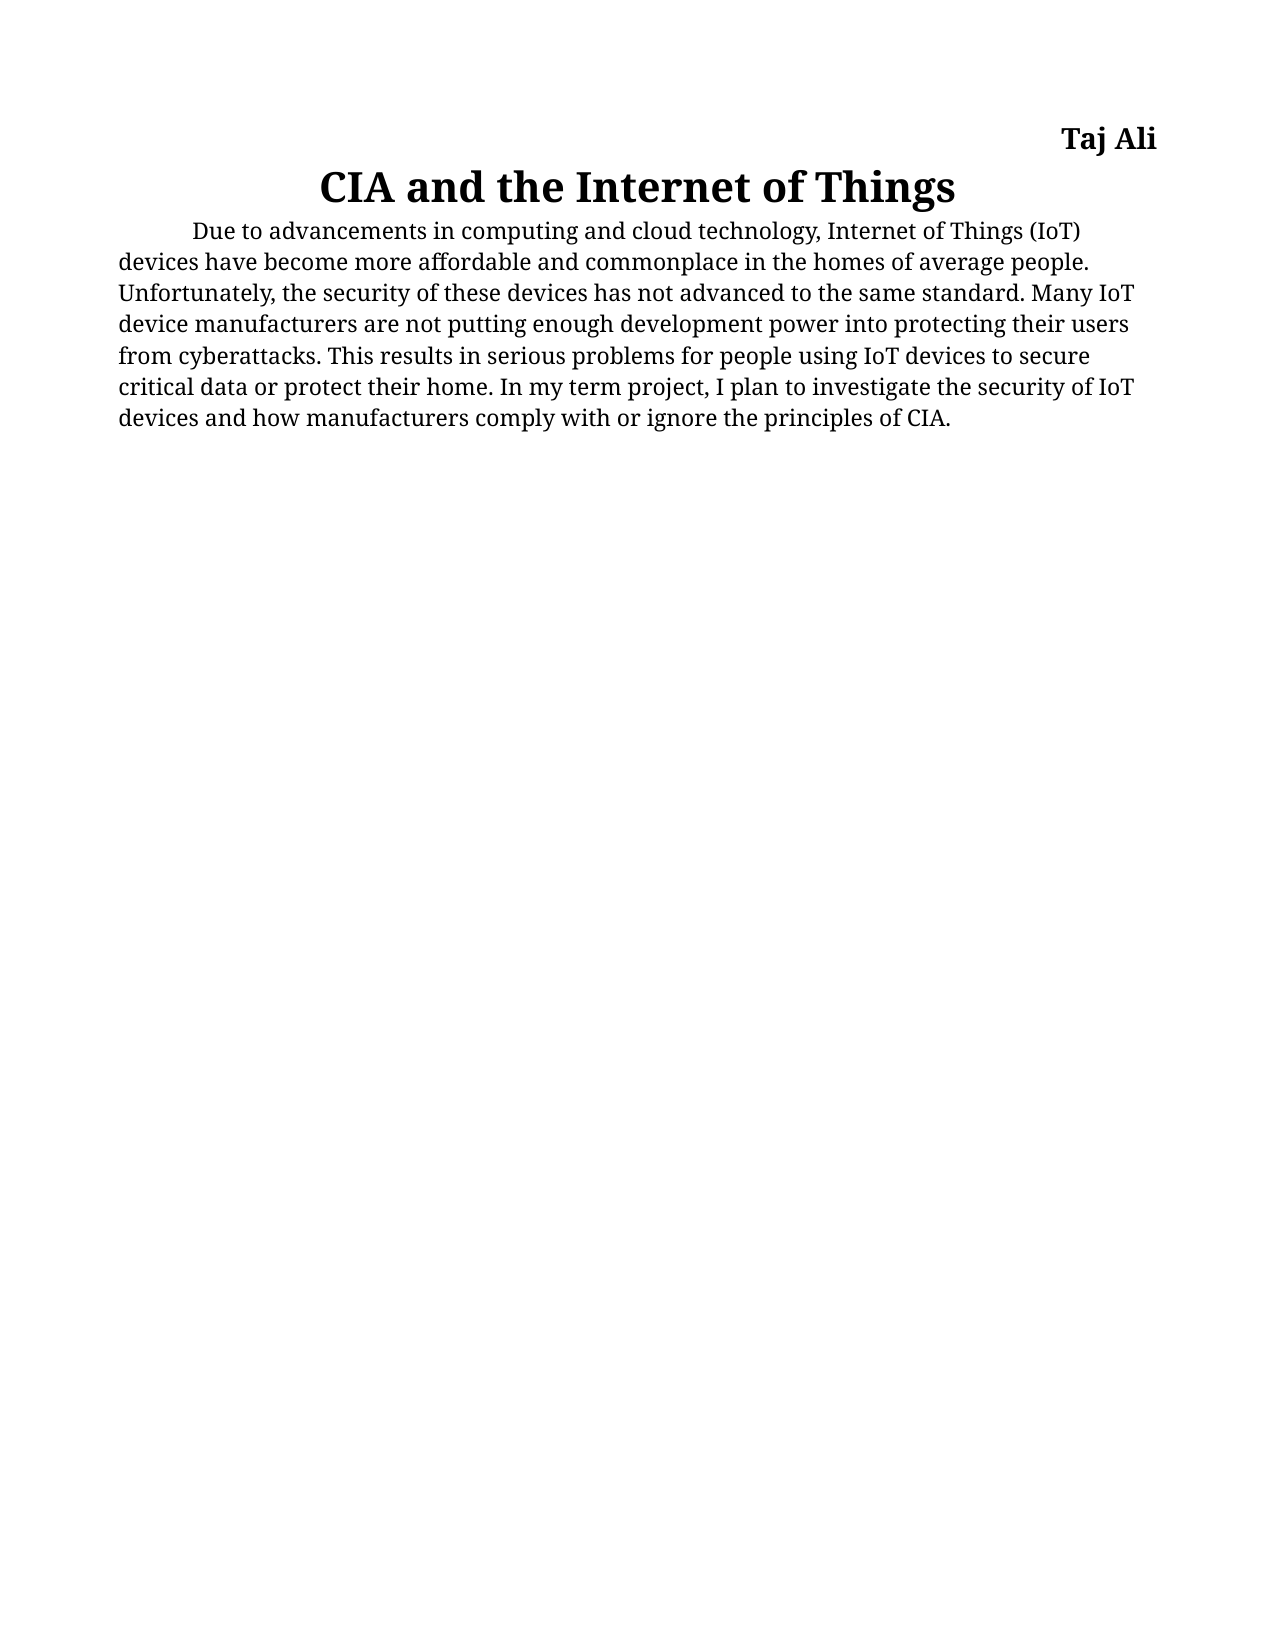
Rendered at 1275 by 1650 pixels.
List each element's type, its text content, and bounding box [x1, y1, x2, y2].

text Due to advancements in computing and cloud technology, Internet of Things (IoT) devices have become more affordable and commonplace in the homes of average people. Unfortunately, the security of these devices has not advanced to the same standard. Many IoT device manufacturers are not putting enough development power into protecting their users from cyberattacks. This results in serious problems for people using IoT devices to secure critical data or protect their home. In my term project, I plan to investigate the security of IoT devices and how manufacturers comply with or ignore the principles of CIA. [118, 214, 1157, 433]
text Taj Ali [118, 118, 1157, 158]
text CIA and the Internet of Things [118, 158, 1157, 214]
